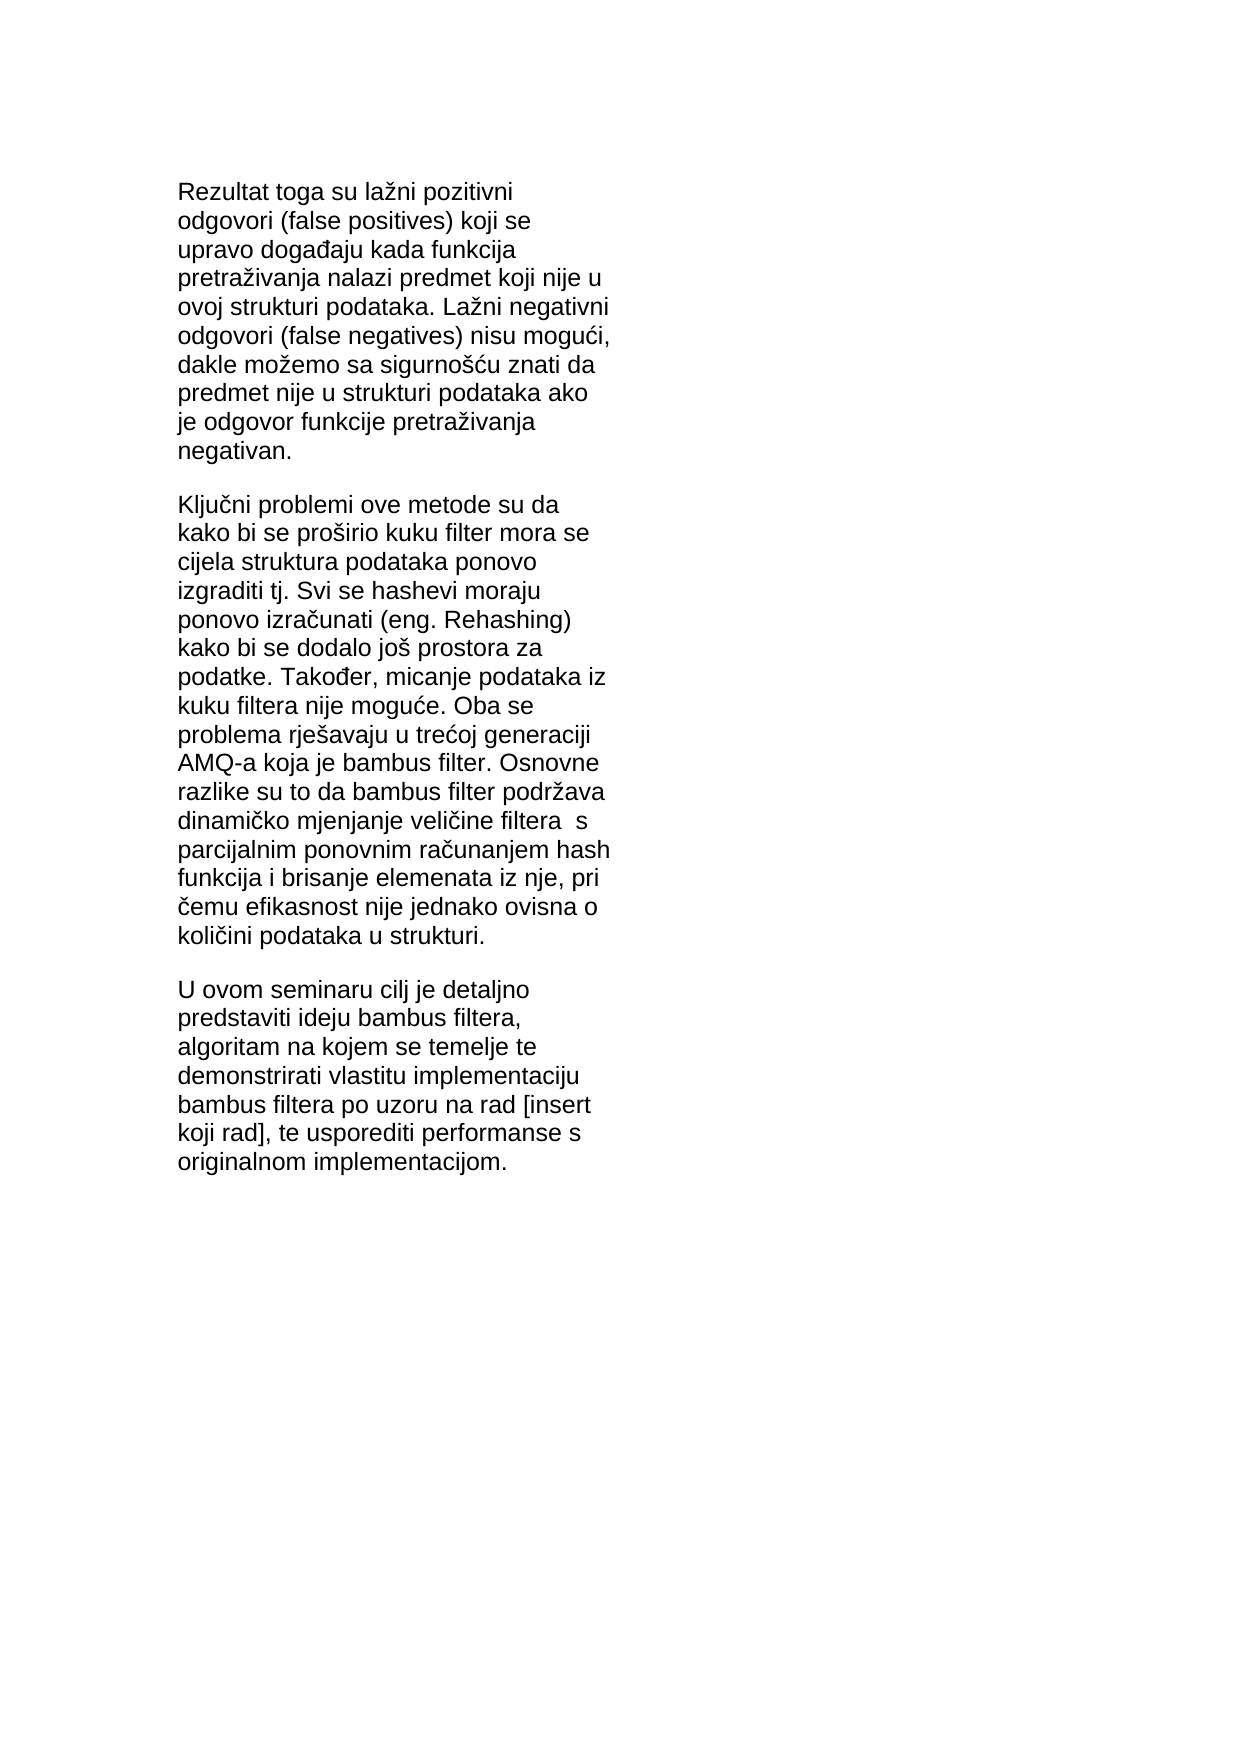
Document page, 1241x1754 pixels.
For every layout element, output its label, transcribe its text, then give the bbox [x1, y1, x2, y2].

text U ovom seminaru cilj je detaljno predstaviti ideju bambus filtera, algoritam na kojem se temelje te demonstrirati vlastitu implementaciju bambus filtera po uzoru na rad [insert koji rad], te usporediti performanse s originalnom implementacijom. [177, 975, 612, 1176]
text Ključni problemi ove metode su da kako bi se proširio kuku filter mora se cijela struktura podataka ponovo izgraditi tj. Svi se hashevi moraju ponovo izračunati (eng. Rehashing) kako bi se dodalo još prostora za podatke. Također, micanje podataka iz kuku filtera nije moguće. Oba se problema rješavaju u trećoj generaciji AMQ-a koja je bambus filter. Osnovne razlike su to da bambus filter podržava dinamičko mjenjanje veličine filtera s parcijalnim ponovnim računanjem hash funkcija i brisanje elemenata iz nje, pri čemu efikasnost nije jednako ovisna o količini podataka u strukturi. [177, 490, 612, 950]
text Rezultat toga su lažni pozitivni odgovori (false positives) koji se upravo događaju kada funkcija pretraživanja nalazi predmet koji nije u ovoj strukturi podataka. Lažni negativni odgovori (false negatives) nisu mogući, dakle možemo sa sigurnošću znati da predmet nije u strukturi podataka ako je odgovor funkcije pretraživanja negativan. [177, 177, 612, 465]
